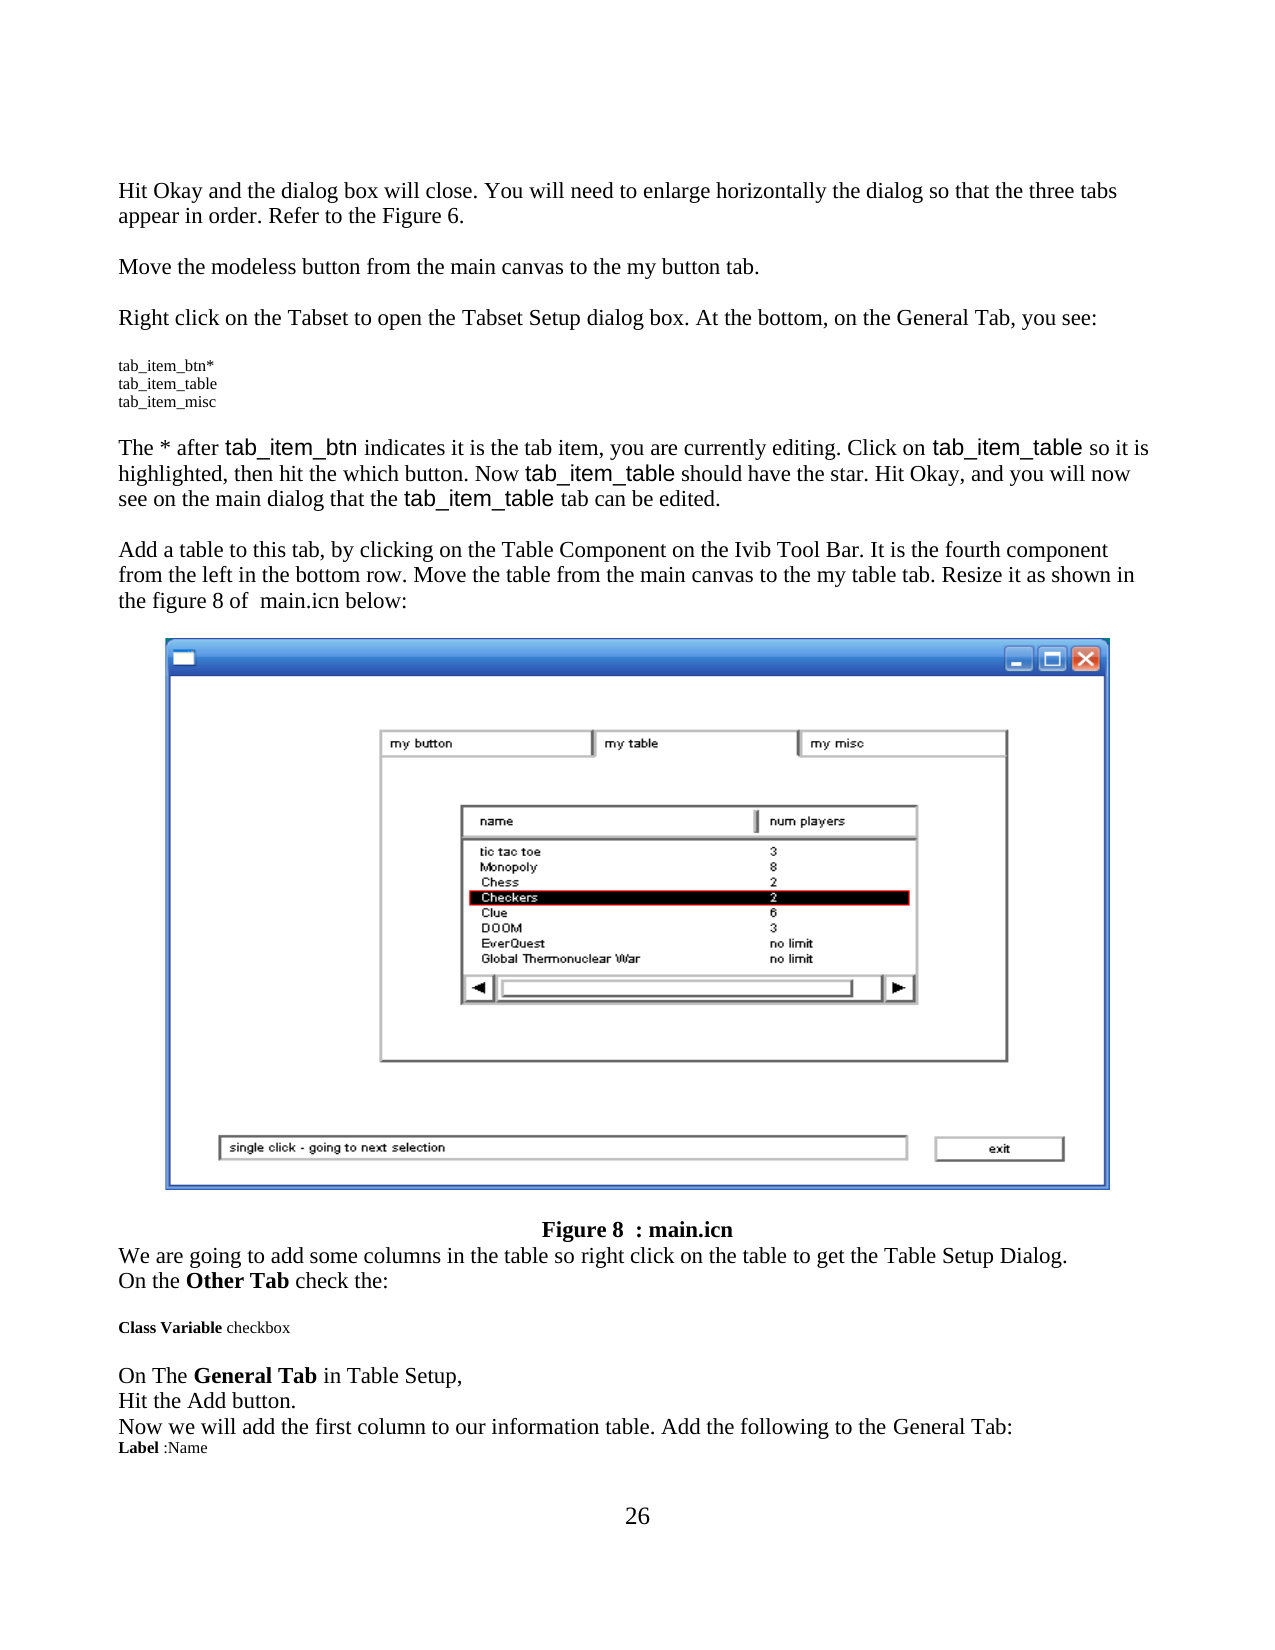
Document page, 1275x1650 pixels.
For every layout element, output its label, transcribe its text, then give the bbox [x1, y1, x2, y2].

text Hit Okay and the dialog box will close. You will need to enlarge horizontally the dialog so that the three tabs appear in order. Refer to the Figure 6. [118, 178, 1157, 229]
text On The General Tab in Table Setup, [118, 1363, 1157, 1388]
text On the Other Tab check the: [118, 1268, 1157, 1293]
text Right click on the Tabset to open the Tabset Setup dialog box. At the bottom, on the General Tab, you see: [118, 305, 1157, 331]
text Figure 8 : main.icn [118, 1217, 1157, 1243]
text Class Variable checkbox [118, 1319, 1157, 1337]
text Add a table to this tab, by clicking on the Table Component on the Ivib Tool Bar. It is the fourth component from the left in the bottom row. Move the table from the main canvas to the my table tab. Resize it as shown in the figure 8 of main.icn below: [118, 537, 1157, 613]
text tab_item_table [118, 374, 1157, 393]
text Hit the Add button. [118, 1388, 1157, 1414]
text Label :Name [118, 1439, 1157, 1457]
text tab_item_misc [118, 393, 1157, 411]
text The * after tab_item_btn indicates it is the tab item, you are currently editing. Click on tab_item_table so it is highlighted, then hit the which button. Now tab_item_table should have the star. Hit Okay, and you will now see on the main dialog that the tab_item_table tab can be edited. [118, 434, 1157, 512]
text We are going to add some columns in the table so right click on the table to get the Table Setup Dialog. [118, 1243, 1157, 1268]
text Now we will add the first column to our information table. Add the following to the General Tab: [118, 1414, 1157, 1439]
picture [165, 638, 1110, 1190]
text tab_item_btn* [118, 356, 1157, 374]
text Move the modeless button from the main canvas to the my button tab. [118, 254, 1157, 280]
